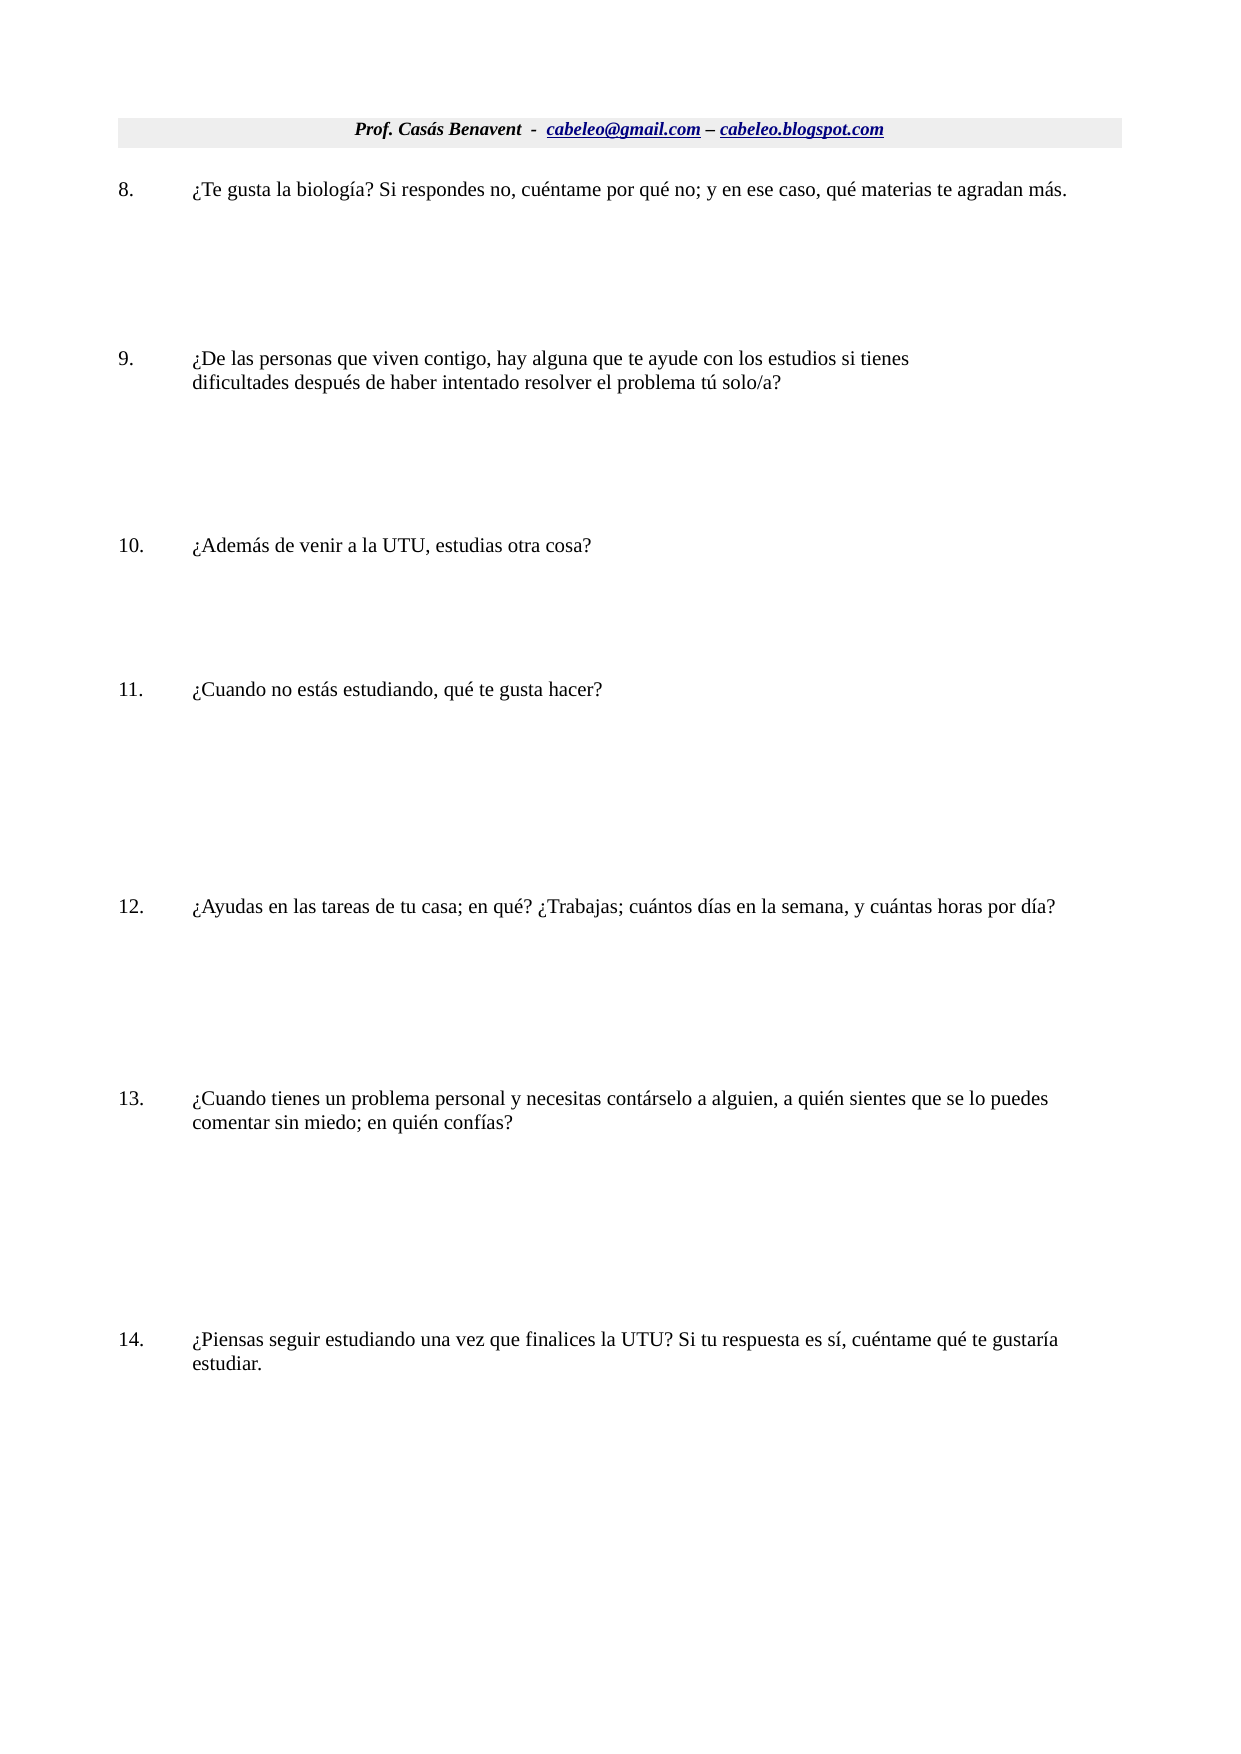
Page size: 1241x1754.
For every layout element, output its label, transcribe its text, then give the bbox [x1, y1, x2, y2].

text 12. ¿Ayudas en las tareas de tu casa; en qué? ¿Trabajas; cuántos días en la semana, y cuántas horas por día? [118, 894, 1122, 918]
text 9. ¿De las personas que viven contigo, hay alguna que te ayude con los estudios si tienes [118, 346, 1122, 369]
text dificultades después de haber intentado resolver el problema tú solo/a? [118, 369, 1122, 394]
text 8. ¿Te gusta la biología? Si respondes no, cuéntame por qué no; y en ese caso, qué materias te agradan más. [118, 177, 1122, 201]
text 10. ¿Además de venir a la UTU, estudias otra cosa? [118, 533, 1122, 557]
text 14. ¿Piensas seguir estudiando una vez que finalices la UTU? Si tu respuesta es sí, cuéntame qué te gustaría estudiar. [118, 1327, 1122, 1375]
text 13. ¿Cuando tienes un problema personal y necesitas contárselo a alguien, a quién sientes que se lo puedes comentar sin miedo; en quién confías? [118, 1086, 1122, 1134]
text 11. ¿Cuando no estás estudiando, qué te gusta hacer? [118, 677, 1122, 701]
